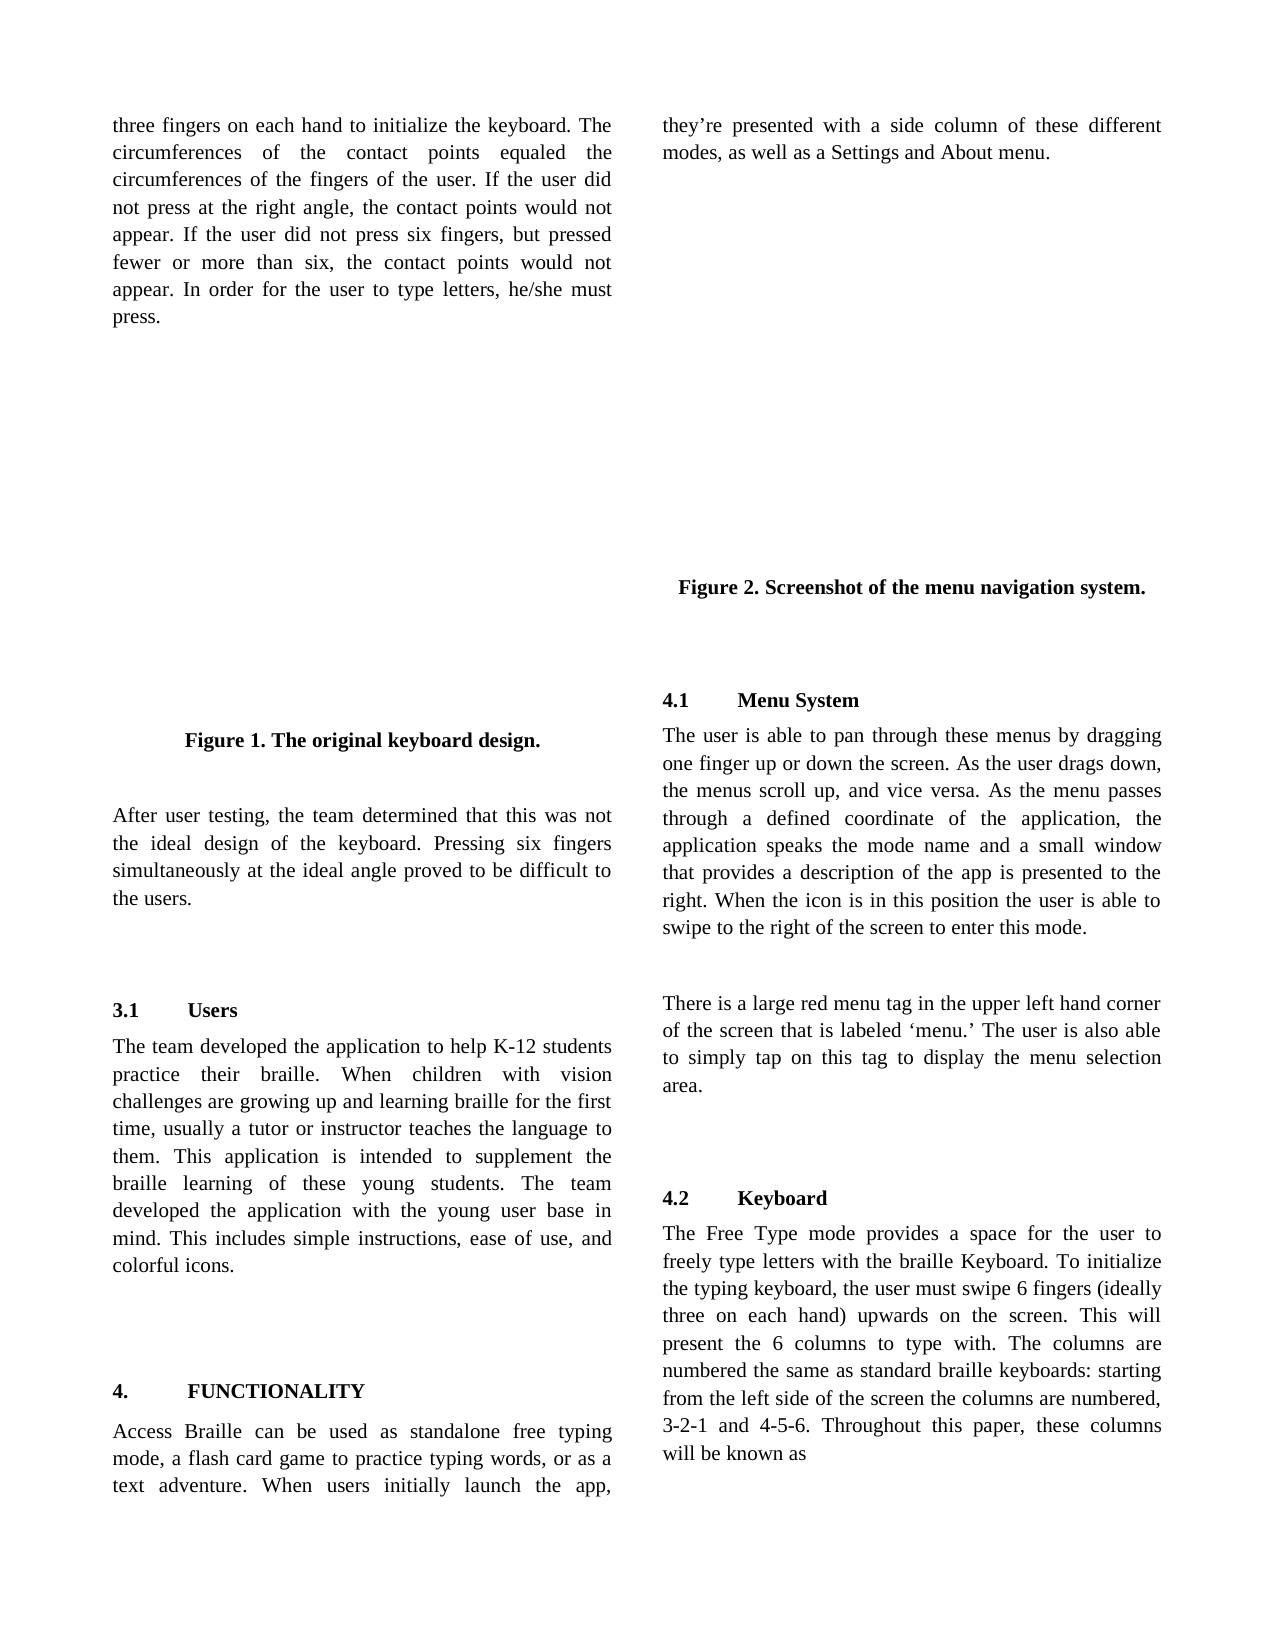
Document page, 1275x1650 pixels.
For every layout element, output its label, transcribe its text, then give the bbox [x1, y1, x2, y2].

text Figure 1. The original keyboard design. [112, 728, 613, 752]
text Figure 2. Screenshot of the menu navigation system. [662, 574, 1162, 598]
subtitle Users [112, 998, 613, 1022]
text There is a large red menu tag in the upper left hand corner of the screen that is labeled ‘menu.’ The user is also able to simply tap on this tag to display the menu selection area. [662, 990, 1162, 1097]
text The team developed the application to help K-12 students practice their braille. When children with vision challenges are growing up and learning braille for the first time, usually a tutor or instructor teaches the language to them. This application is intended to supplement the braille learning of these young students. The team developed the application with the young user base in mind. This includes simple instructions, ease of use, and colorful icons. [112, 1034, 613, 1277]
text The Free Type mode provides a space for the user to freely type letters with the braille Keyboard. To initialize the typing keyboard, the user must swipe 6 fingers (ideally three on each hand) upwards on the screen. This will present the 6 columns to type with. The columns are numbered the same as standard braille keyboards: starting from the left side of the screen the columns are numbered, 3-2-1 and 4-5-6. Throughout this paper, these columns will be known as [662, 1221, 1162, 1464]
subtitle Menu System [662, 687, 1162, 711]
text After user testing, the team determined that this was not the ideal design of the keyboard. Pressing six fingers simultaneously at the ideal angle proved to be difficult to the users. [112, 803, 613, 909]
text three fingers on each hand to initialize the keyboard. The circumferences of the contact points equaled the circumferences of the fingers of the user. If the user did not press at the right angle, the contact points would not appear. If the user did not press six fingers, but pressed fewer or more than six, the contact points would not appear. In order for the user to type letters, he/she must press. [112, 112, 613, 328]
subtitle FUNCTIONALITY [112, 1378, 613, 1403]
text they’re presented with a side column of these different modes, as well as a Settings and About menu. [662, 112, 1162, 164]
subtitle Keyboard [662, 1185, 1162, 1209]
text The user is able to pan through these menus by dragging one finger up or down the screen. As the user drags down, the menus scroll up, and vice versa. As the menu passes through a defined coordinate of the application, the application speaks the mode name and a small window that provides a description of the app is presented to the right. When the icon is in this position the user is able to swipe to the right of the screen to enter this mode. [662, 723, 1162, 939]
text Access Braille can be used as standalone free typing mode, a flash card game to practice typing words, or as a text adventure. When users initially launch the app, [112, 1418, 613, 1497]
